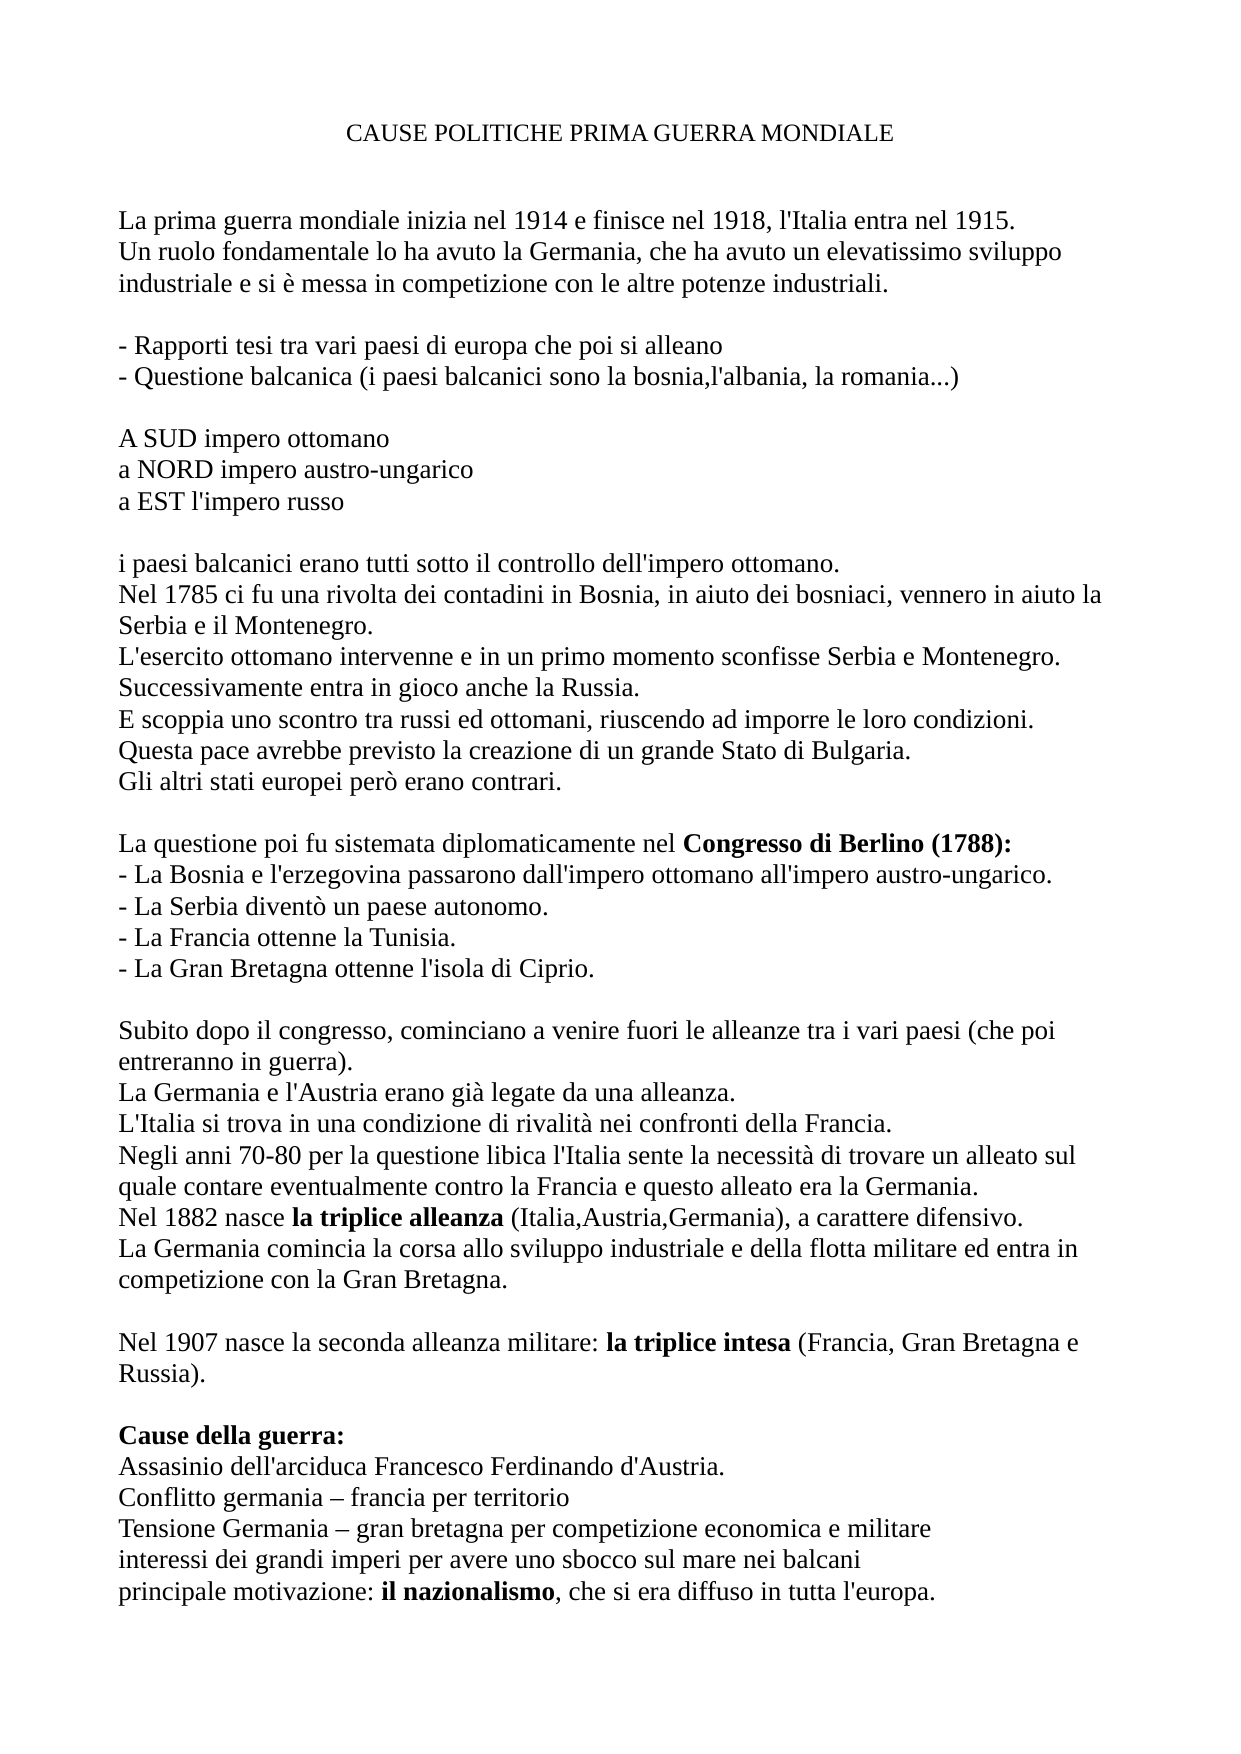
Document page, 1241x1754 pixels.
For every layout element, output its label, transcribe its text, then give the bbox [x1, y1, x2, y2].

text A SUD impero ottomano [118, 422, 1122, 453]
text i paesi balcanici erano tutti sotto il controllo dell'impero ottomano. [118, 547, 1122, 578]
text - La Gran Bretagna ottenne l'isola di Ciprio. [118, 952, 1122, 983]
text La Germania e l'Austria erano già legate da una alleanza. [118, 1076, 1122, 1108]
text Cause della guerra: [118, 1419, 1122, 1450]
text E scoppia uno scontro tra russi ed ottomani, riuscendo ad imporre le loro condizioni. [118, 703, 1122, 734]
text La prima guerra mondiale inizia nel 1914 e finisce nel 1918, l'Italia entra nel 1915. [118, 204, 1122, 236]
text Successivamente entra in gioco anche la Russia. [118, 672, 1122, 703]
text principale motivazione: il nazionalismo, che si era diffuso in tutta l'europa. [118, 1575, 1122, 1606]
text Conflitto germania – francia per territorio [118, 1481, 1122, 1512]
text - La Francia ottenne la Tunisia. [118, 921, 1122, 952]
text Tensione Germania – gran bretagna per competizione economica e militare [118, 1512, 1122, 1544]
text - La Bosnia e l'erzegovina passarono dall'impero ottomano all'impero austro-ungarico. [118, 858, 1122, 889]
text - Questione balcanica (i paesi balcanici sono la bosnia,l'albania, la romania...) [118, 360, 1122, 391]
text L'esercito ottomano intervenne e in un primo momento sconfisse Serbia e Montenegro. [118, 640, 1122, 672]
text Nel 1882 nasce la triplice alleanza (Italia,Austria,Germania), a carattere difensivo. [118, 1201, 1122, 1232]
text interessi dei grandi imperi per avere uno sbocco sul mare nei balcani [118, 1544, 1122, 1575]
text - La Serbia diventò un paese autonomo. [118, 889, 1122, 921]
text La questione poi fu sistemata diplomaticamente nel Congresso di Berlino (1788): [118, 827, 1122, 858]
text Un ruolo fondamentale lo ha avuto la Germania, che ha avuto un elevatissimo sviluppo industriale e si è messa in competizione con le altre potenze industriali. [118, 236, 1122, 298]
text Subito dopo il congresso, cominciano a venire fuori le alleanze tra i vari paesi (che poi entreranno in guerra). [118, 1014, 1122, 1076]
text CAUSE POLITICHE PRIMA GUERRA MONDIALE [118, 118, 1122, 147]
text L'Italia si trova in una condizione di rivalità nei confronti della Francia. [118, 1108, 1122, 1139]
text Questa pace avrebbe previsto la creazione di un grande Stato di Bulgaria. [118, 734, 1122, 765]
text Assasinio dell'arciduca Francesco Ferdinando d'Austria. [118, 1450, 1122, 1481]
text Gli altri stati europei però erano contrari. [118, 765, 1122, 796]
text Nel 1907 nasce la seconda alleanza militare: la triplice intesa (Francia, Gran Bretagna e Russia). [118, 1326, 1122, 1388]
text a NORD impero austro-ungarico [118, 453, 1122, 485]
text a EST l'impero russo [118, 485, 1122, 516]
text - Rapporti tesi tra vari paesi di europa che poi si alleano [118, 329, 1122, 360]
text Negli anni 70-80 per la questione libica l'Italia sente la necessità di trovare un alleato sul quale contare eventualmente contro la Francia e questo alleato era la Germania. [118, 1139, 1122, 1201]
text Nel 1785 ci fu una rivolta dei contadini in Bosnia, in aiuto dei bosniaci, vennero in aiuto la Serbia e il Montenegro. [118, 578, 1122, 640]
text La Germania comincia la corsa allo sviluppo industriale e della flotta militare ed entra in competizione con la Gran Bretagna. [118, 1232, 1122, 1294]
